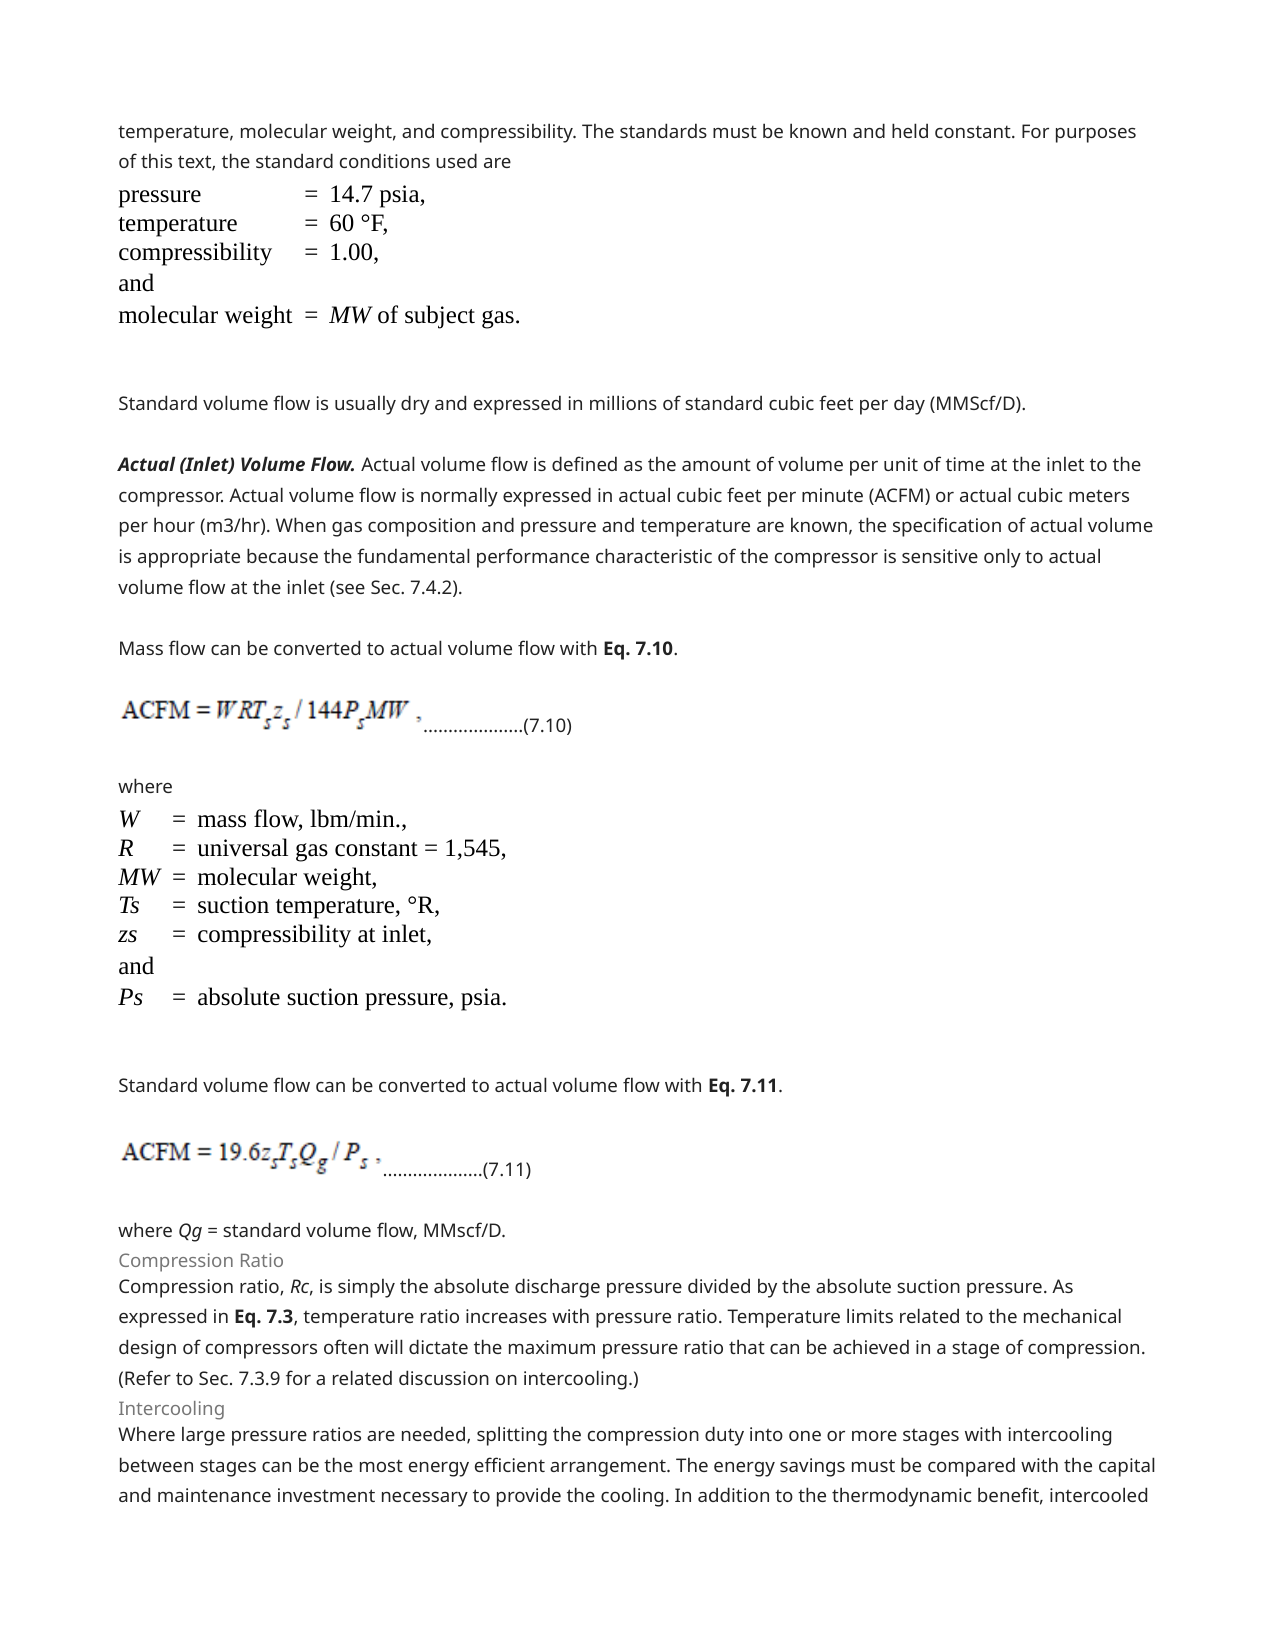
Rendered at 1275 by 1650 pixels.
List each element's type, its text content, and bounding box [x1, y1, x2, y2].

table_cell = [304, 237, 329, 266]
table_cell absolute suction pressure, psia. [197, 983, 522, 1011]
text Where large pressure ratios are needed, splitting the compression duty into one or more stages with intercooling between stages can be the most energy efficient arrangement. The energy savings must be compared with the capital and maintenance investment necessary to provide the cooling. In addition to the thermodynamic benefit, intercooled [118, 1421, 1157, 1508]
subtitle Compression Ratio [118, 1248, 1157, 1273]
table_cell 1.00, [329, 237, 535, 266]
table_header 14.7 psia, [329, 179, 535, 208]
table_cell [172, 948, 522, 982]
table_cell = [172, 919, 197, 948]
table_cell Ts [118, 890, 172, 919]
table_cell MW of subject gas. [329, 300, 535, 329]
text Standard volume flow can be converted to actual volume flow with Eq. 7.11. ....................(7.11) where Qg = standard volume flow, MMscf/D. [118, 1011, 1157, 1243]
table_cell suction temperature, °R, [197, 890, 522, 919]
table_cell = [172, 983, 197, 1011]
table_header pressure [118, 179, 304, 208]
table_cell = [172, 862, 197, 890]
table_cell compressibility at inlet, [197, 919, 522, 948]
table_cell and [118, 948, 172, 982]
text Standard volume flow is usually dry and expressed in millions of standard cubic feet per day (MMScf/D). Actual (Inlet) Volume Flow. Actual volume flow is defined as the amount of volume per unit of time at the inlet to the compressor. Actual volume flow is normally expressed in actual cubic feet per minute (ACFM) or actual cubic meters per hour (m3/hr). When gas composition and pressure and temperature are known, the specification of actual volume is appropriate because the fundamental performance characteristic of the compressor is sensitive only to actual volume flow at the inlet (see Sec. 7.4.2). Mass flow can be converted to actual volume flow with Eq. 7.10. ....................(7.10) where [118, 329, 1157, 799]
table_cell = [304, 208, 329, 237]
table_cell molecular weight [118, 300, 304, 329]
table_header mass flow, lbm/min., [197, 804, 522, 833]
table_cell MW [118, 862, 172, 890]
table_cell = [304, 300, 329, 329]
text temperature, molecular weight, and compressibility. The standards must be known and held constant. For purposes of this text, the standard conditions used are [118, 118, 1157, 174]
table_cell Ps [118, 983, 172, 1011]
table_header W [118, 804, 172, 833]
picture [118, 1133, 383, 1176]
table_header = [304, 179, 329, 208]
table_cell and [118, 266, 304, 300]
table_cell temperature [118, 208, 304, 237]
table_cell universal gas constant = 1,545, [197, 833, 522, 862]
table_header = [172, 804, 197, 833]
table_cell molecular weight, [197, 862, 522, 890]
picture [118, 696, 423, 733]
text Compression ratio, Rc, is simply the absolute discharge pressure divided by the absolute suction pressure. As expressed in Eq. 7.3, temperature ratio increases with pressure ratio. Temperature limits related to the mechanical design of compressors often will dictate the maximum pressure ratio that can be achieved in a stage of compression. (Refer to Sec. 7.3.9 for a related discussion on intercooling.) [118, 1273, 1157, 1391]
table_cell zs [118, 919, 172, 948]
table_cell 60 °F, [329, 208, 535, 237]
table_cell compressibility [118, 237, 304, 266]
table_cell R [118, 833, 172, 862]
subtitle Intercooling [118, 1396, 1157, 1421]
table_cell = [172, 833, 197, 862]
table_cell [304, 266, 535, 300]
table_cell = [172, 890, 197, 919]
